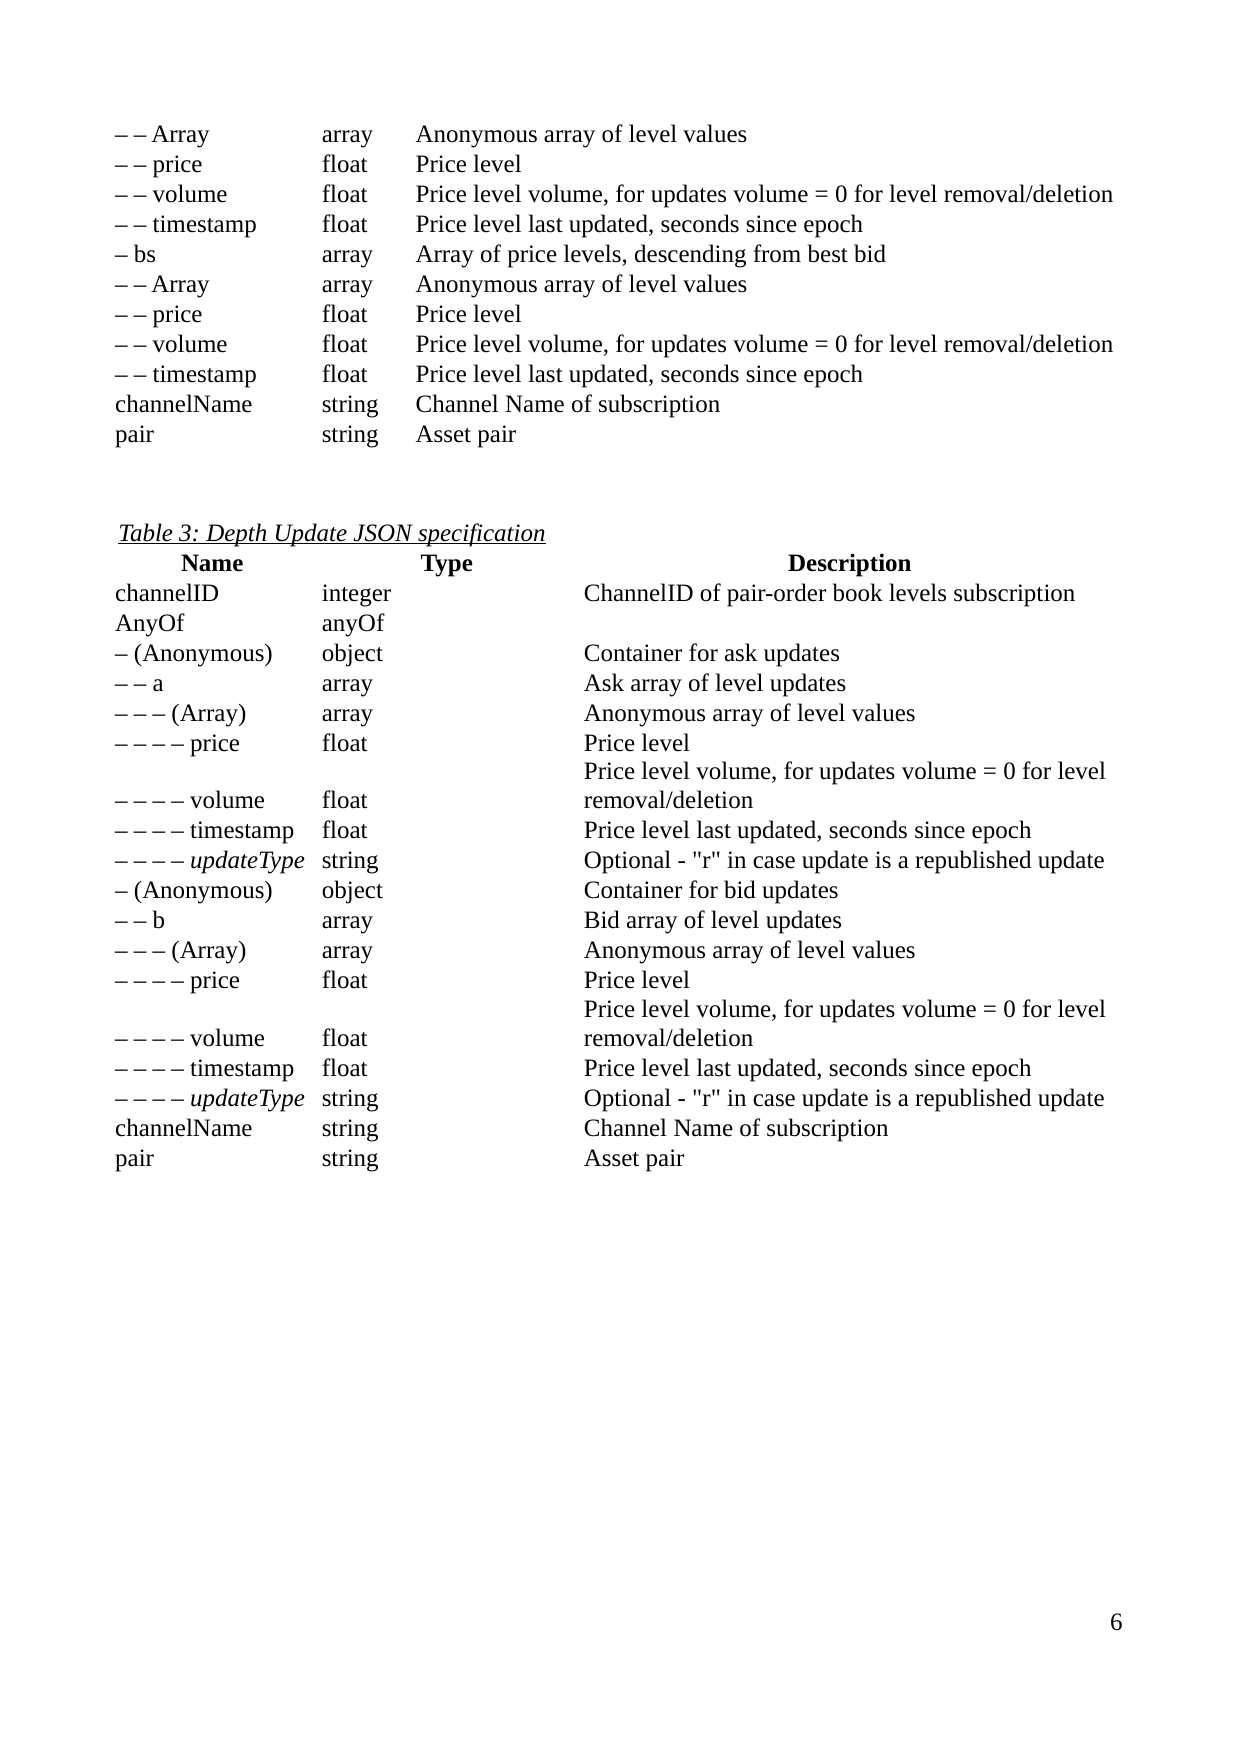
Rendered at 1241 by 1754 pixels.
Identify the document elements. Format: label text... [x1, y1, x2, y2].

table_cell object [319, 874, 581, 904]
table_cell array [319, 666, 581, 696]
table_cell float [319, 148, 412, 178]
table_cell Anonymous array of level values [412, 118, 1125, 148]
table_cell integer [319, 576, 581, 606]
table_cell Price level last updated, seconds since epoch [581, 1051, 1125, 1081]
table_cell pair [112, 1141, 318, 1171]
table_cell Optional - "r" in case update is a republished update [581, 1081, 1125, 1111]
table_cell – – Array [112, 118, 318, 148]
table_cell Anonymous array of level values [581, 934, 1125, 964]
table_cell channelName [112, 1111, 318, 1141]
table_cell – – – – price [112, 964, 318, 994]
table_cell array [319, 696, 581, 726]
table_cell float [319, 328, 412, 358]
table_cell Anonymous array of level values [581, 696, 1125, 726]
table_cell – – volume [112, 178, 318, 208]
table_cell – – a [112, 666, 318, 696]
table_cell ChannelID of pair-order book levels subscription [581, 576, 1125, 606]
table_cell Price level last updated, seconds since epoch [581, 814, 1125, 844]
table_cell float [319, 994, 581, 1051]
table_cell – bs [112, 238, 318, 268]
table_cell Price level last updated, seconds since epoch [412, 208, 1125, 238]
table_cell float [319, 726, 581, 756]
table_cell – – – – updateType [112, 1081, 318, 1111]
table_cell Ask array of level updates [581, 666, 1125, 696]
table_cell – – – (Array) [112, 934, 318, 964]
table_cell – – Array [112, 268, 318, 298]
table_cell – – – – timestamp [112, 1051, 318, 1081]
table_header Name [112, 546, 318, 576]
table_cell Price level volume, for updates volume = 0 for level removal/deletion [581, 994, 1125, 1051]
table_cell float [319, 1051, 581, 1081]
table_cell – – – – timestamp [112, 814, 318, 844]
table_cell – – – – price [112, 726, 318, 756]
table_cell float [319, 756, 581, 814]
table_cell Price level [581, 726, 1125, 756]
table_cell – – – – volume [112, 994, 318, 1051]
table_cell Container for ask updates [581, 636, 1125, 666]
table_cell Optional - "r" in case update is a republished update [581, 844, 1125, 874]
table_cell float [319, 358, 412, 388]
table_cell Channel Name of subscription [412, 388, 1125, 418]
table_cell [581, 606, 1125, 636]
table_cell string [319, 388, 412, 418]
table_cell Price level last updated, seconds since epoch [412, 358, 1125, 388]
table_cell anyOf [319, 606, 581, 636]
table_cell Price level volume, for updates volume = 0 for level removal/deletion [412, 328, 1125, 358]
table_cell – – timestamp [112, 208, 318, 238]
table_cell Asset pair [412, 418, 1125, 448]
table_header Description [581, 546, 1125, 576]
table_cell float [319, 208, 412, 238]
table_cell float [319, 298, 412, 328]
table_cell float [319, 964, 581, 994]
table_cell array [319, 904, 581, 934]
table_cell string [319, 1081, 581, 1111]
table_cell Array of price levels, descending from best bid [412, 238, 1125, 268]
table_cell Channel Name of subscription [581, 1111, 1125, 1141]
table_cell array [319, 268, 412, 298]
table_cell float [319, 178, 412, 208]
table_cell – – volume [112, 328, 318, 358]
table_cell – – b [112, 904, 318, 934]
text Table 3: Depth Update JSON specification [118, 518, 1122, 546]
table_cell – – price [112, 298, 318, 328]
table_cell array [319, 118, 412, 148]
table_cell – (Anonymous) [112, 874, 318, 904]
table_cell Asset pair [581, 1141, 1125, 1171]
table_cell array [319, 934, 581, 964]
table_cell string [319, 1141, 581, 1171]
table_cell Price level [581, 964, 1125, 994]
table_cell string [319, 1111, 581, 1141]
table_header Type [319, 546, 581, 576]
table_cell Anonymous array of level values [412, 268, 1125, 298]
table_cell channelName [112, 388, 318, 418]
table_cell channelID [112, 576, 318, 606]
table_cell Price level [412, 298, 1125, 328]
table_cell Price level [412, 148, 1125, 178]
table_cell AnyOf [112, 606, 318, 636]
table_cell – (Anonymous) [112, 636, 318, 666]
table_cell float [319, 814, 581, 844]
table_cell – – price [112, 148, 318, 178]
table_cell Price level volume, for updates volume = 0 for level removal/deletion [581, 756, 1125, 814]
table_cell string [319, 418, 412, 448]
table_cell – – – – updateType [112, 844, 318, 874]
table_cell Bid array of level updates [581, 904, 1125, 934]
table_cell – – – – volume [112, 756, 318, 814]
table_cell Price level volume, for updates volume = 0 for level removal/deletion [412, 178, 1125, 208]
table_cell Container for bid updates [581, 874, 1125, 904]
table_cell pair [112, 418, 318, 448]
table_cell – – – (Array) [112, 696, 318, 726]
table_cell array [319, 238, 412, 268]
table_cell string [319, 844, 581, 874]
table_cell – – timestamp [112, 358, 318, 388]
table_cell object [319, 636, 581, 666]
